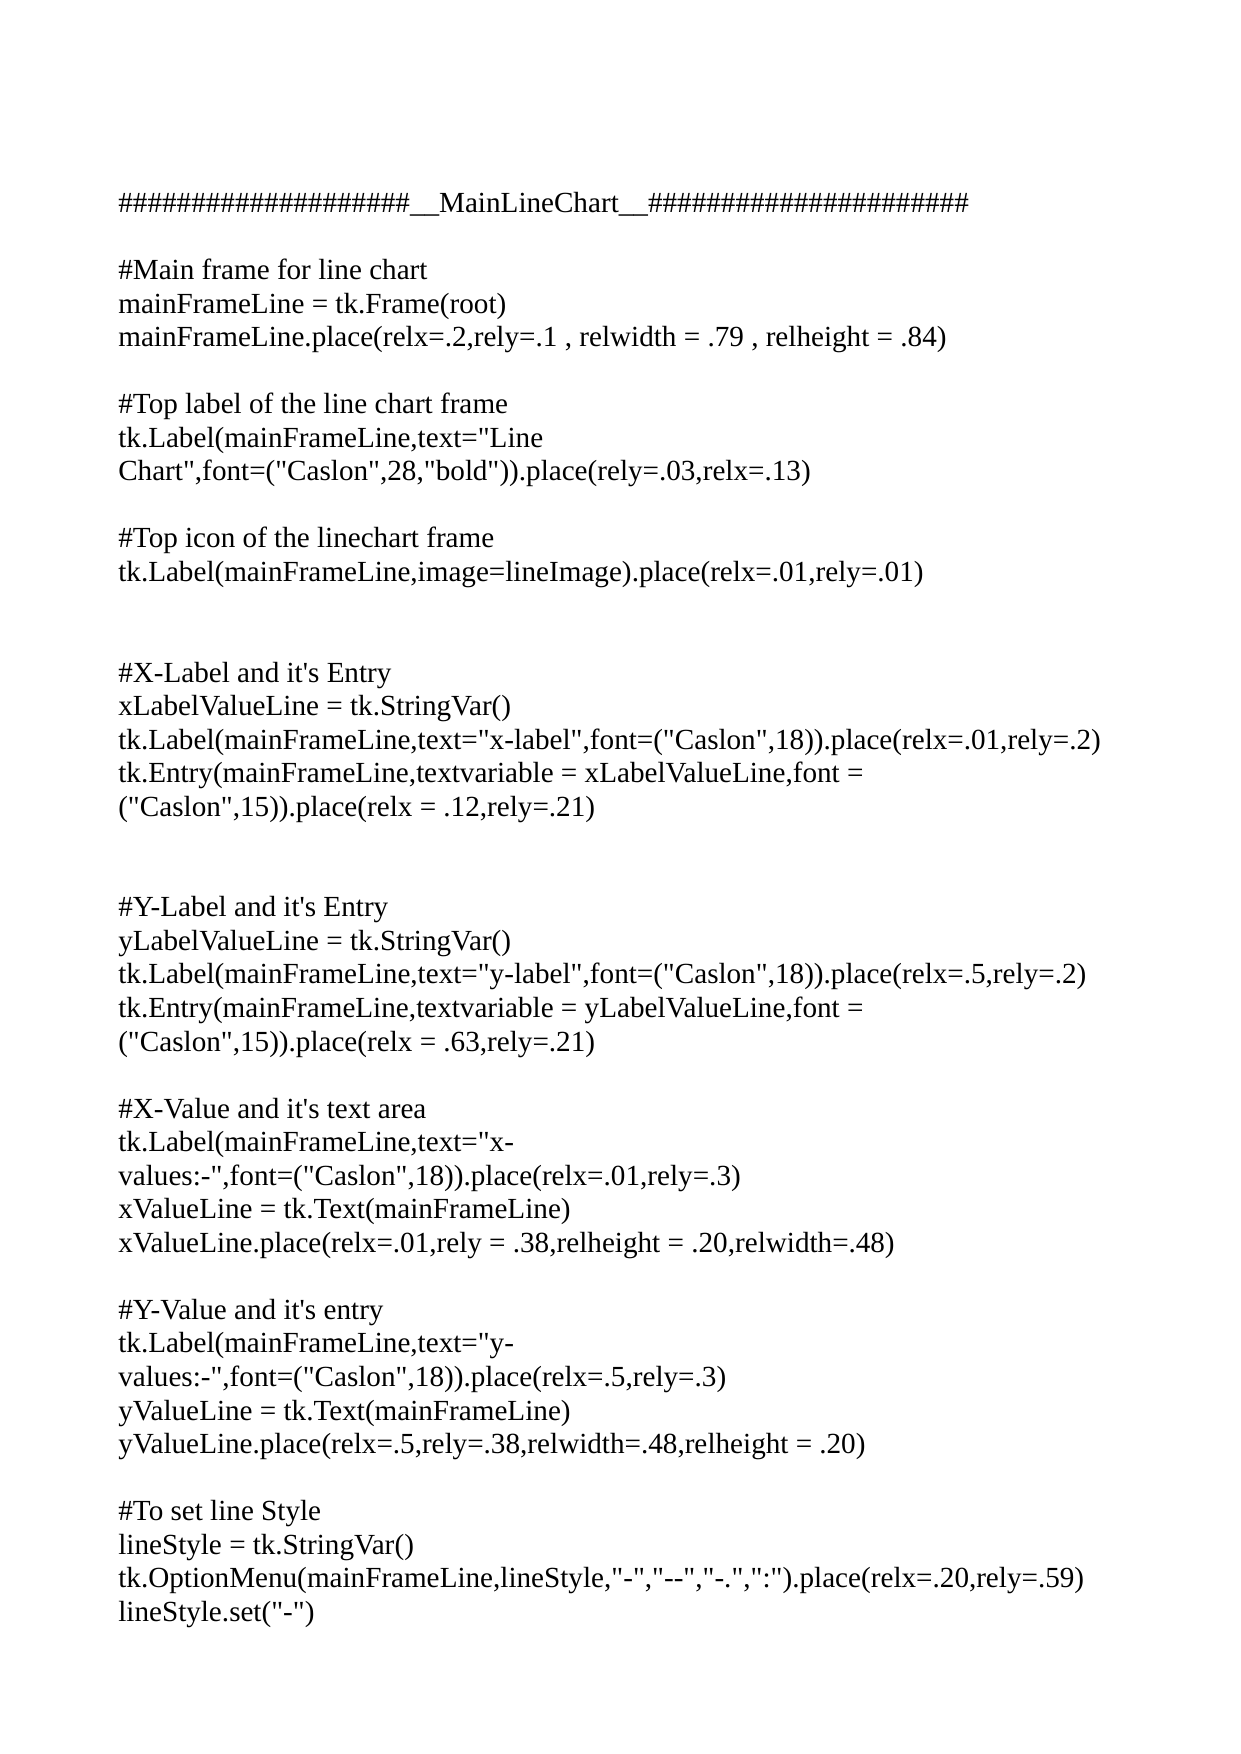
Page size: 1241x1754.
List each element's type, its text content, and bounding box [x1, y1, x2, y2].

text #Y-Label and it's Entry [118, 889, 1122, 923]
text tk.Label(mainFrameLine,text="Line Chart",font=("Caslon",28,"bold")).place(rely=.03,relx=.13) [118, 420, 1122, 487]
text xLabelValueLine = tk.StringVar() [118, 688, 1122, 722]
text lineStyle.set("-") [118, 1594, 1122, 1627]
text yLabelValueLine = tk.StringVar() [118, 923, 1122, 957]
text #Y-Value and it's entry [118, 1292, 1122, 1326]
text yValueLine.place(relx=.5,rely=.38,relwidth=.48,relheight = .20) [118, 1426, 1122, 1460]
text #To set line Style [118, 1493, 1122, 1527]
text ####################__MainLineChart__###################### [118, 185, 1122, 219]
text tk.Label(mainFrameLine,image=lineImage).place(relx=.01,rely=.01) [118, 554, 1122, 588]
text tk.Label(mainFrameLine,text="y-values:-",font=("Caslon",18)).place(relx=.5,rely=.3) [118, 1326, 1122, 1393]
text tk.Entry(mainFrameLine,textvariable = xLabelValueLine,font = ("Caslon",15)).place(relx = .12,rely=.21) [118, 755, 1122, 822]
text tk.OptionMenu(mainFrameLine,lineStyle,"-","--","-.",":").place(relx=.20,rely=.59) [118, 1560, 1122, 1594]
text xValueLine = tk.Text(mainFrameLine) [118, 1191, 1122, 1225]
text tk.Label(mainFrameLine,text="x-values:-",font=("Caslon",18)).place(relx=.01,rely=.3) [118, 1124, 1122, 1191]
text #Top label of the line chart frame [118, 386, 1122, 420]
text mainFrameLine.place(relx=.2,rely=.1 , relwidth = .79 , relheight = .84) [118, 319, 1122, 353]
text #Top icon of the linechart frame [118, 521, 1122, 554]
text #Main frame for line chart [118, 252, 1122, 286]
text yValueLine = tk.Text(mainFrameLine) [118, 1393, 1122, 1426]
text xValueLine.place(relx=.01,rely = .38,relheight = .20,relwidth=.48) [118, 1225, 1122, 1258]
text lineStyle = tk.StringVar() [118, 1527, 1122, 1560]
text #X-Value and it's text area [118, 1091, 1122, 1124]
text tk.Label(mainFrameLine,text="x-label",font=("Caslon",18)).place(relx=.01,rely=.2) [118, 722, 1122, 755]
text tk.Entry(mainFrameLine,textvariable = yLabelValueLine,font = ("Caslon",15)).place(relx = .63,rely=.21) [118, 990, 1122, 1057]
text #X-Label and it's Entry [118, 655, 1122, 688]
text mainFrameLine = tk.Frame(root) [118, 286, 1122, 319]
text tk.Label(mainFrameLine,text="y-label",font=("Caslon",18)).place(relx=.5,rely=.2) [118, 957, 1122, 990]
